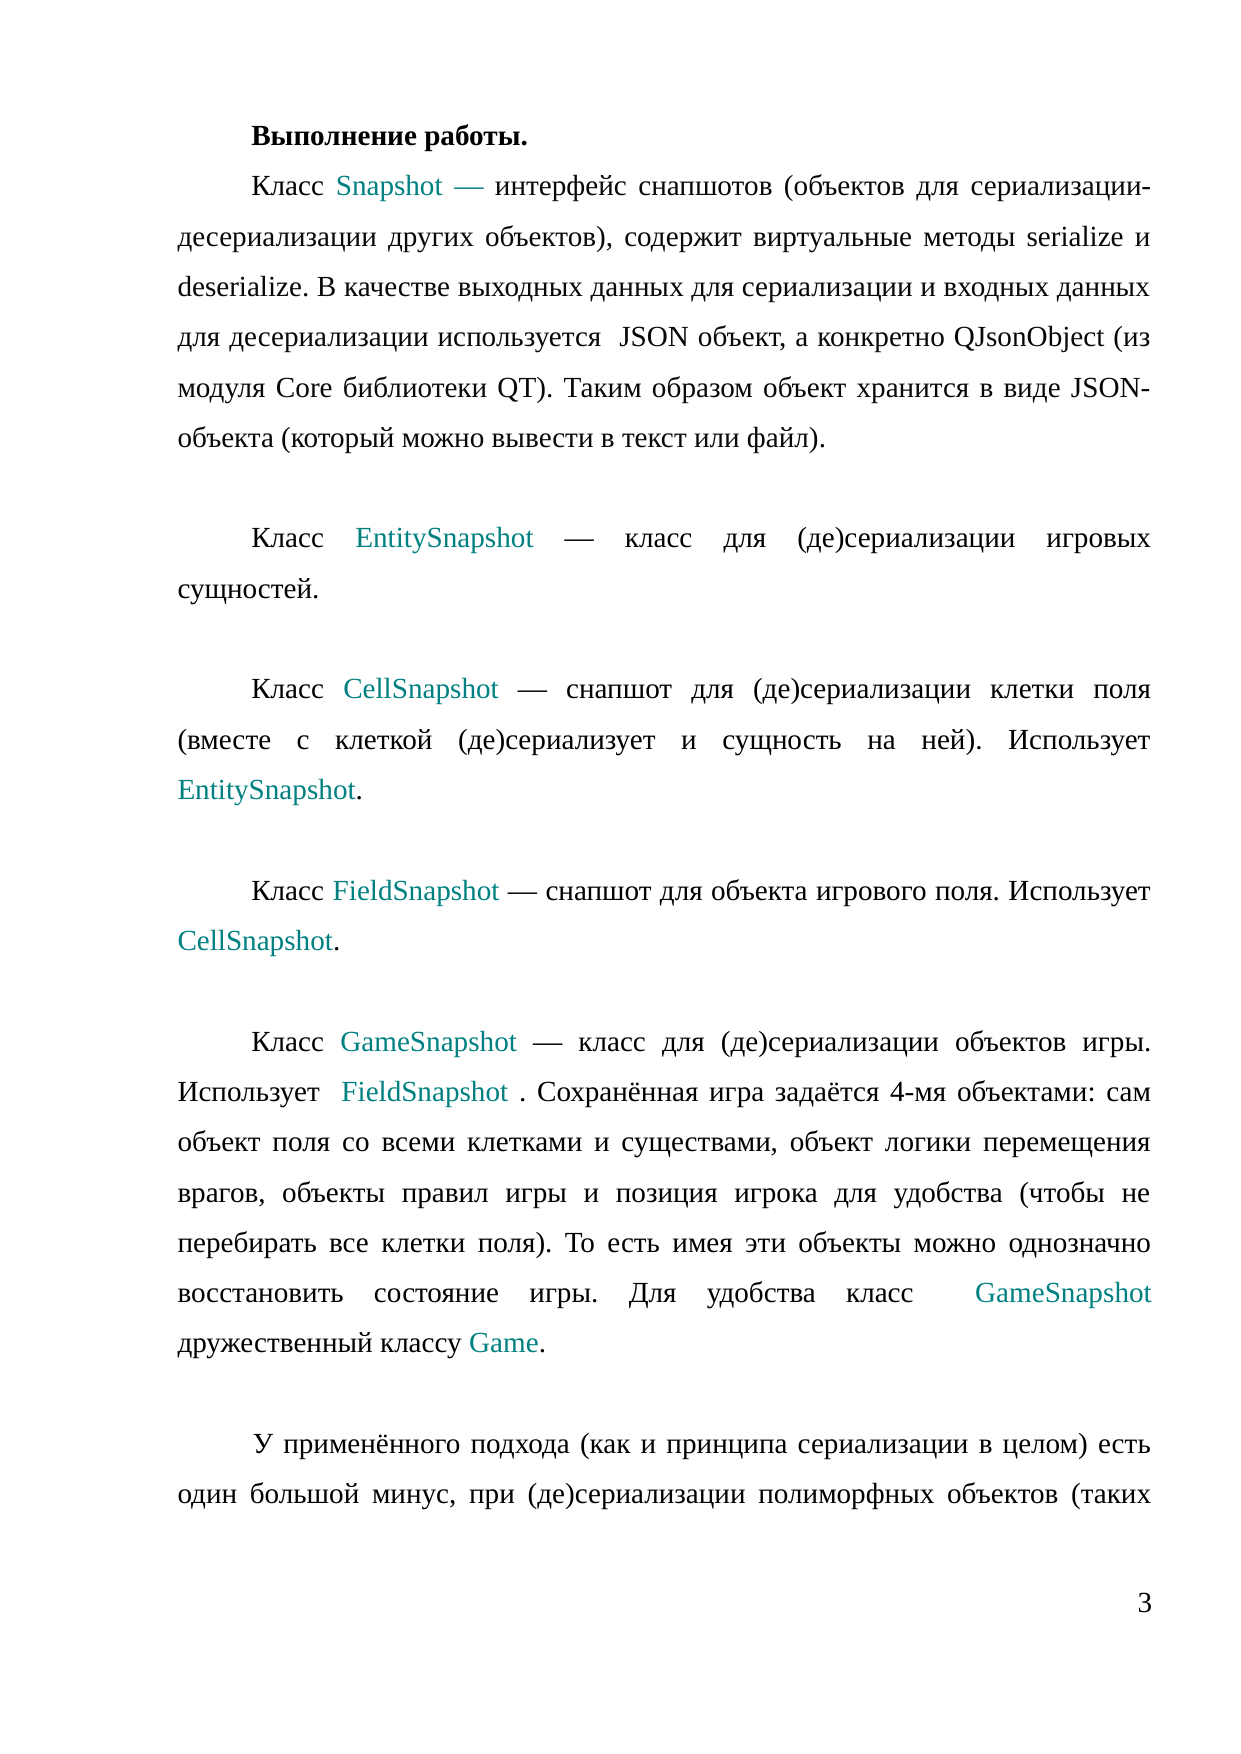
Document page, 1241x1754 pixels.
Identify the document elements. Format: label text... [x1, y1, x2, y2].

text Класс CellSnapshot — снапшот для (де)сериализации клетки поля (вместе с клеткой (де)сериализует и сущность на ней). Использует EntitySnapshot. [177, 672, 1152, 806]
text Класс FieldSnapshot — снапшот для объекта игрового поля. Использует CellSnapshot. [177, 873, 1152, 957]
text Класс GameSnapshot — класс для (де)сериализации объектов игры. Использует FieldSnapshot . Сохранённая игра задаётся 4-мя объектами: сам объект поля со всеми клетками и существами, объект логики перемещения врагов, объекты правил игры и позиция игрока для удобства (чтобы не перебирать все клетки поля). То есть имея эти объекты можно однозначно восстановить состояние игры. Для удобства класс GameSnapshot дружественный классу Game. [177, 1024, 1152, 1359]
text Класс Snapshot — интерфейс снапшотов (объектов для сериализации-десериализации других объектов), содержит виртуальные методы serialize и deserialize. В качестве выходных данных для сериализации и входных данных для десериализации используется JSON объект, а конкретно QJsonObject (из модуля Core библиотеки QT). Таким образом объект хранится в виде JSON-объекта (который можно вывести в текст или файл). [177, 168, 1152, 453]
text Класс EntitySnapshot — класс для (де)сериализации игровых сущностей. [177, 521, 1152, 604]
text У применённого подхода (как и принципа сериализации в целом) есть один большой минус, при (де)сериализации полиморфных объектов (таких [177, 1426, 1152, 1510]
subtitle Выполнение работы. [177, 118, 1152, 152]
